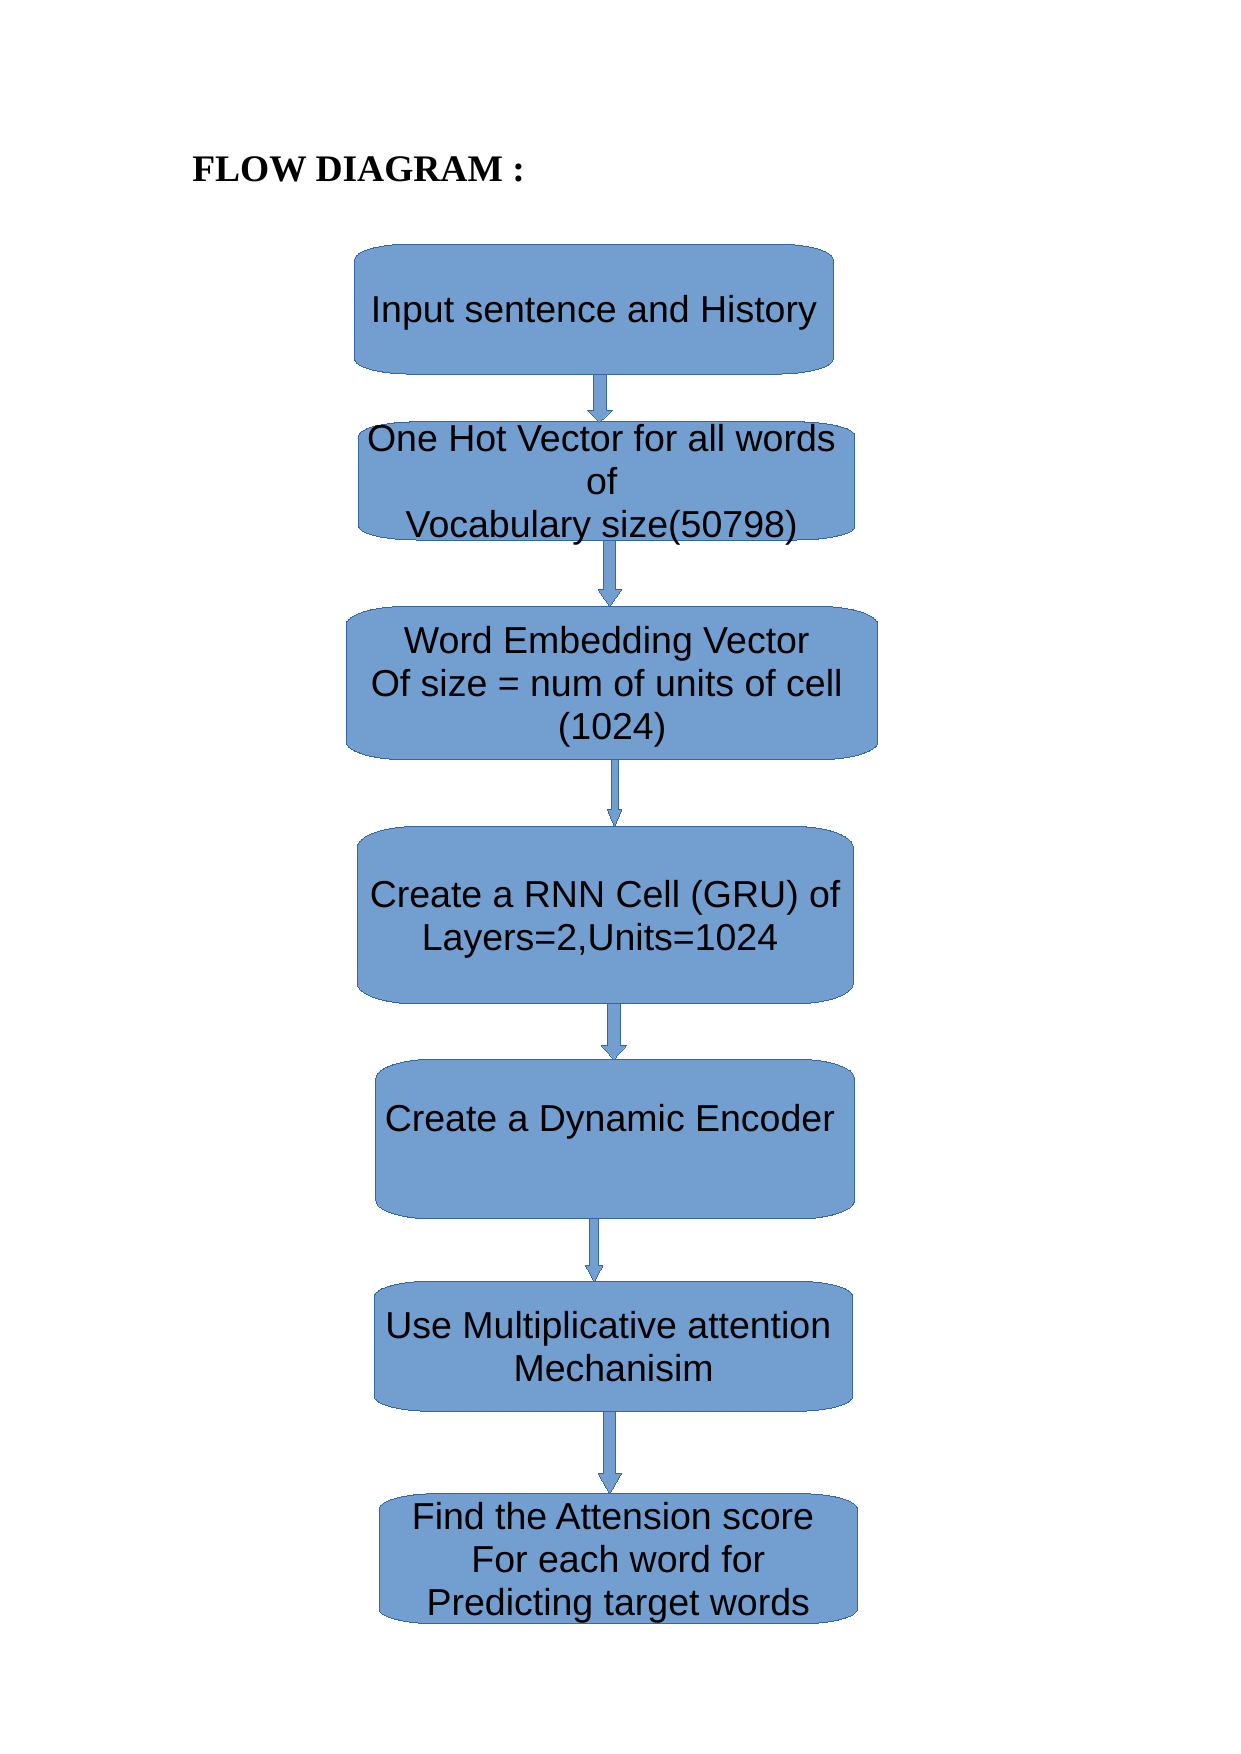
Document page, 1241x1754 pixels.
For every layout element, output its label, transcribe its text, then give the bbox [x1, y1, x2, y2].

text FLOW DIAGRAM : [118, 147, 1122, 190]
